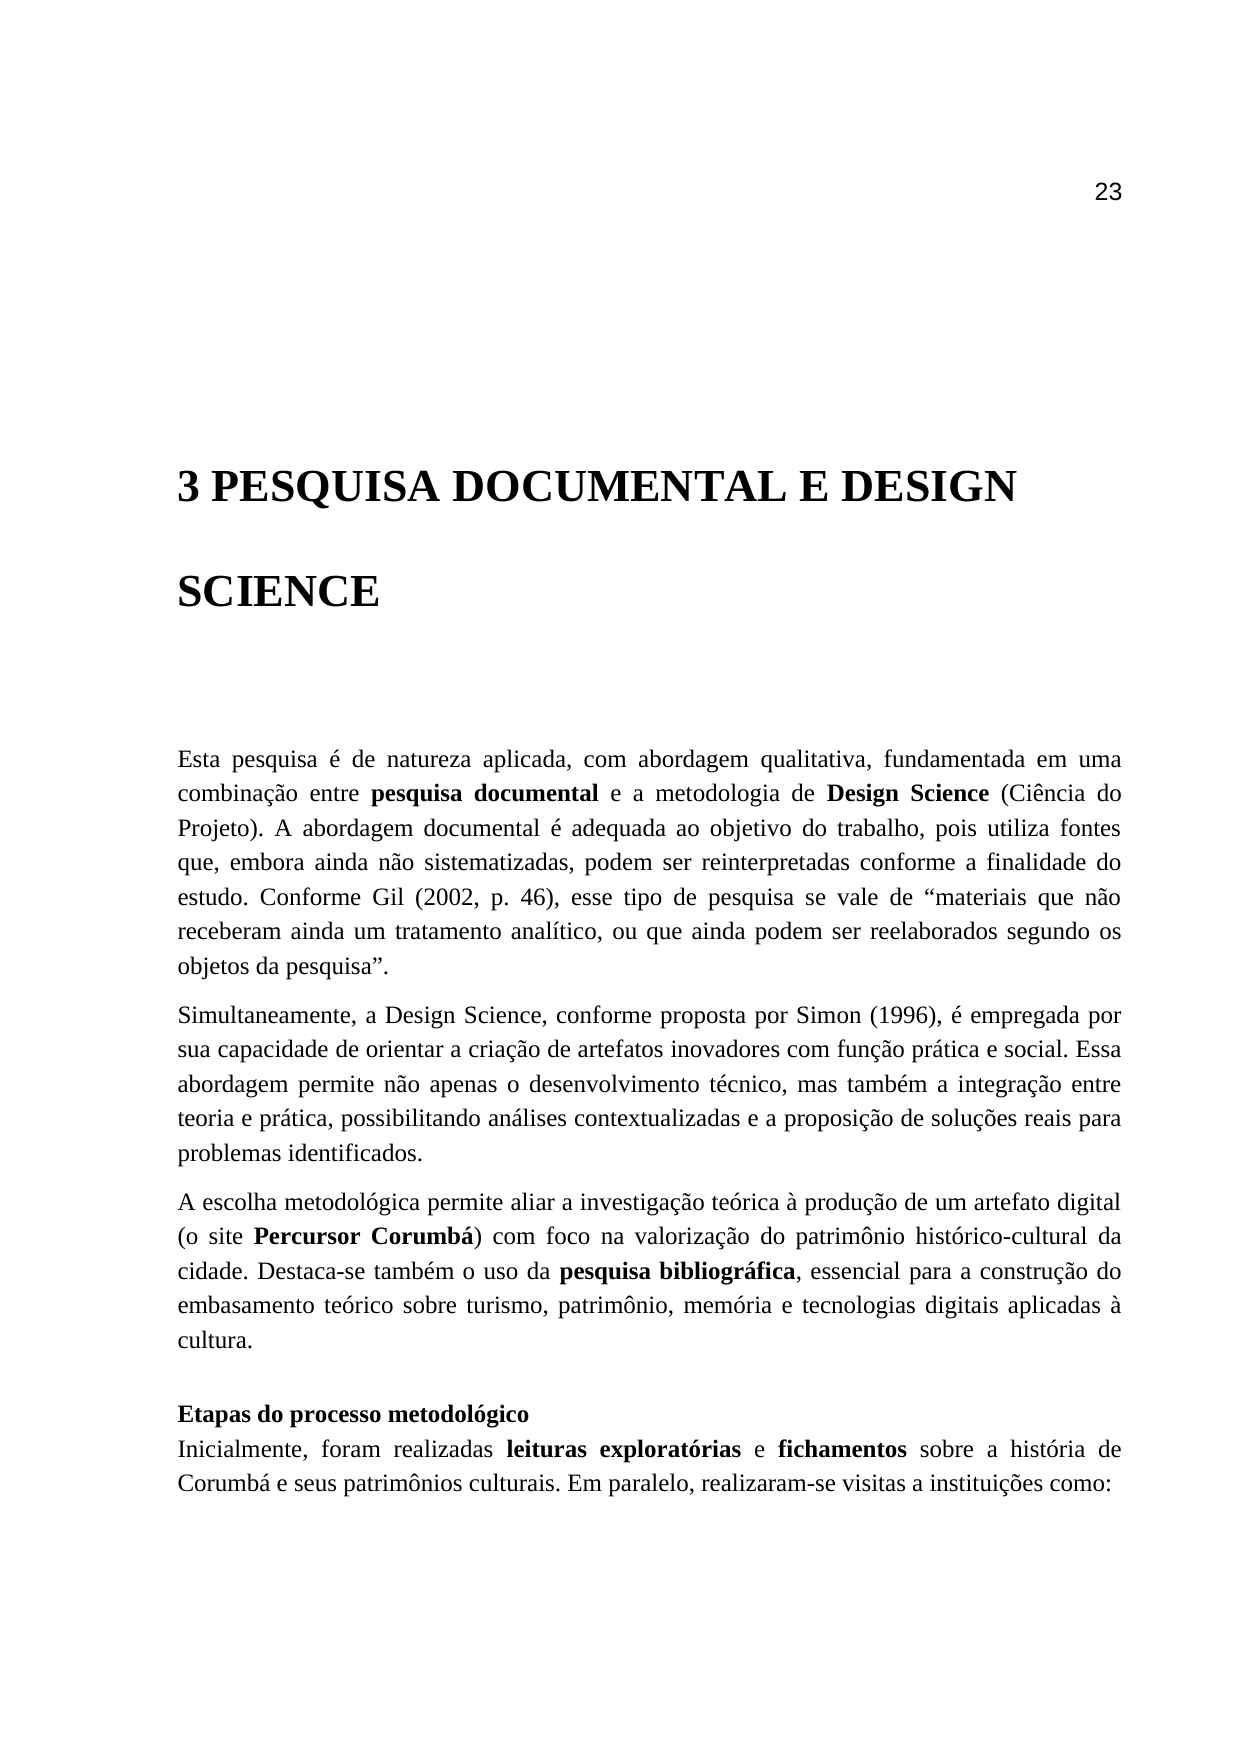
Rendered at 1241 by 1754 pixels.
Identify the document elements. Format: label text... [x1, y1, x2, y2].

text A escolha metodológica permite aliar a investigação teórica à produção de um artefato digital (o site Percursor Corumbá) com foco na valorização do patrimônio histórico-cultural da cidade. Destaca-se também o uso da pesquisa bibliográfica, essencial para a construção do embasamento teórico sobre turismo, patrimônio, memória e tecnologias digitais aplicadas à cultura. [177, 1187, 1122, 1353]
list Esta pesquisa é de natureza aplicada, com abordagem qualitativa, fundamentada em uma combinação entre pesquisa documental e a metodologia de Design Science (Ciência do Projeto). A abordagem documental é adequada ao objetivo do trabalho, pois utiliza fontes que, embora ainda não sistematizadas, podem ser reinterpretadas conforme a finalidade do estudo. Conforme Gil (2002, p. 46), esse tipo de pesquisa se vale de “materiais que não receberam ainda um tratamento analítico, ou que ainda podem ser reelaborados segundo os objetos da pesquisa”. [177, 744, 1122, 979]
text Inicialmente, foram realizadas leituras exploratórias e fichamentos sobre a história de Corumbá e seus patrimônios culturais. Em paralelo, realizaram-se visitas a instituições como: [177, 1434, 1122, 1497]
subtitle 3 PESQUISA DOCUMENTAL E DESIGN SCIENCE [177, 458, 1122, 616]
text Simultaneamente, a Design Science, conforme proposta por Simon (1996), é empregada por sua capacidade de orientar a criação de artefatos inovadores com função prática e social. Essa abordagem permite não apenas o desenvolvimento técnico, mas também a integração entre teoria e prática, possibilitando análises contextualizadas e a proposição de soluções reais para problemas identificados. [177, 1000, 1122, 1167]
subtitle Etapas do processo metodológico [177, 1399, 1122, 1428]
